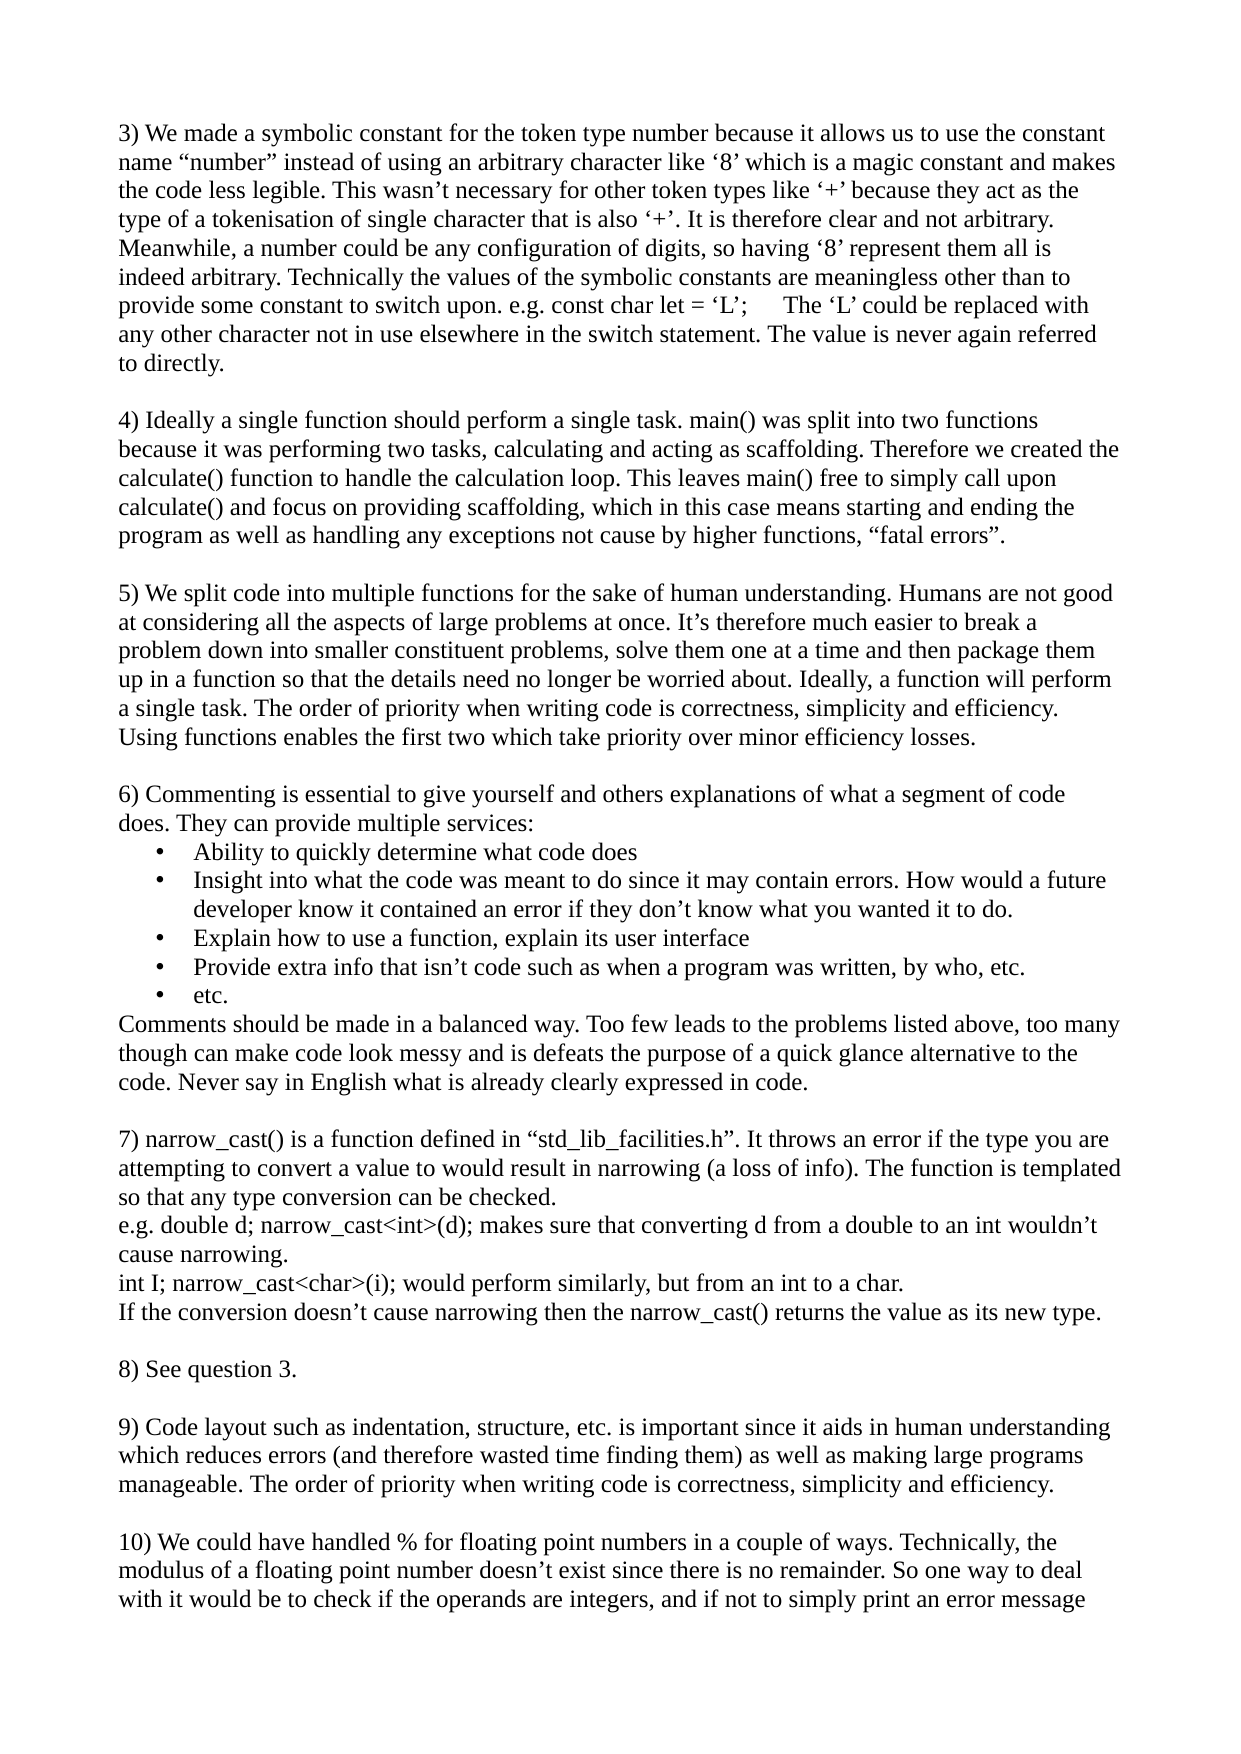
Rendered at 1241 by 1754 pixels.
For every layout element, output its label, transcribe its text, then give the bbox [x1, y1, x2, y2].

text 3) We made a symbolic constant for the token type number because it allows us to use the constant name “number” instead of using an arbitrary character like ‘8’ which is a magic constant and makes the code less legible. This wasn’t necessary for other token types like ‘+’ because they act as the type of a tokenisation of single character that is also ‘+’. It is therefore clear and not arbitrary. Meanwhile, a number could be any configuration of digits, so having ‘8’ represent them all is indeed arbitrary. Technically the values of the symbolic constants are meaningless other than to provide some constant to switch upon. e.g. const char let = ‘L’; The ‘L’ could be replaced with any other character not in use elsewhere in the switch statement. The value is never again referred to directly. [118, 118, 1122, 377]
text 10) We could have handled % for floating point numbers in a couple of ways. Technically, the modulus of a floating point number doesn’t exist since there is no remainder. So one way to deal with it would be to check if the operands are integers, and if not to simply print an error message [118, 1527, 1122, 1613]
list Ability to quickly determine what code does [156, 837, 1122, 866]
text 7) narrow_cast() is a function defined in “std_lib_facilities.h”. It throws an error if the type you are attempting to convert a value to would result in narrowing (a loss of info). The function is templated so that any type conversion can be checked. [118, 1124, 1122, 1211]
text 4) Ideally a single function should perform a single task. main() was split into two functions because it was performing two tasks, calculating and acting as scaffolding. Therefore we created the calculate() function to handle the calculation loop. This leaves main() free to simply call upon calculate() and focus on providing scaffolding, which in this case means starting and ending the program as well as handling any exceptions not cause by higher functions, “fatal errors”. [118, 406, 1122, 549]
list Explain how to use a function, explain its user interface [156, 923, 1122, 952]
list etc. [156, 981, 1122, 1009]
text 6) Commenting is essential to give yourself and others explanations of what a segment of code does. They can provide multiple services: [118, 779, 1122, 837]
text Comments should be made in a balanced way. Too few leads to the problems listed above, too many though can make code look messy and is defeats the purpose of a quick glance alternative to the code. Never say in English what is already clearly expressed in code. [118, 1009, 1122, 1096]
text 9) Code layout such as indentation, structure, etc. is important since it aids in human understanding which reduces errors (and therefore wasted time finding them) as well as making large programs manageable. The order of priority when writing code is correctness, simplicity and efficiency. [118, 1412, 1122, 1498]
text int I; narrow_cast<char>(i); would perform similarly, but from an int to a char. [118, 1268, 1122, 1297]
text 5) We split code into multiple functions for the sake of human understanding. Humans are not good at considering all the aspects of large problems at once. It’s therefore much easier to break a problem down into smaller constituent problems, solve them one at a time and then package them up in a function so that the details need no longer be worried about. Ideally, a function will perform a single task. The order of priority when writing code is correctness, simplicity and efficiency. Using functions enables the first two which take priority over minor efficiency losses. [118, 578, 1122, 751]
list Insight into what the code was meant to do since it may contain errors. How would a future developer know it contained an error if they don’t know what you wanted it to do. [156, 866, 1122, 923]
list Provide extra info that isn’t code such as when a program was written, by who, etc. [156, 952, 1122, 981]
text e.g. double d; narrow_cast<int>(d); makes sure that converting d from a double to an int wouldn’t cause narrowing. [118, 1211, 1122, 1268]
text 8) See question 3. [118, 1354, 1122, 1383]
text If the conversion doesn’t cause narrowing then the narrow_cast() returns the value as its new type. [118, 1297, 1122, 1326]
